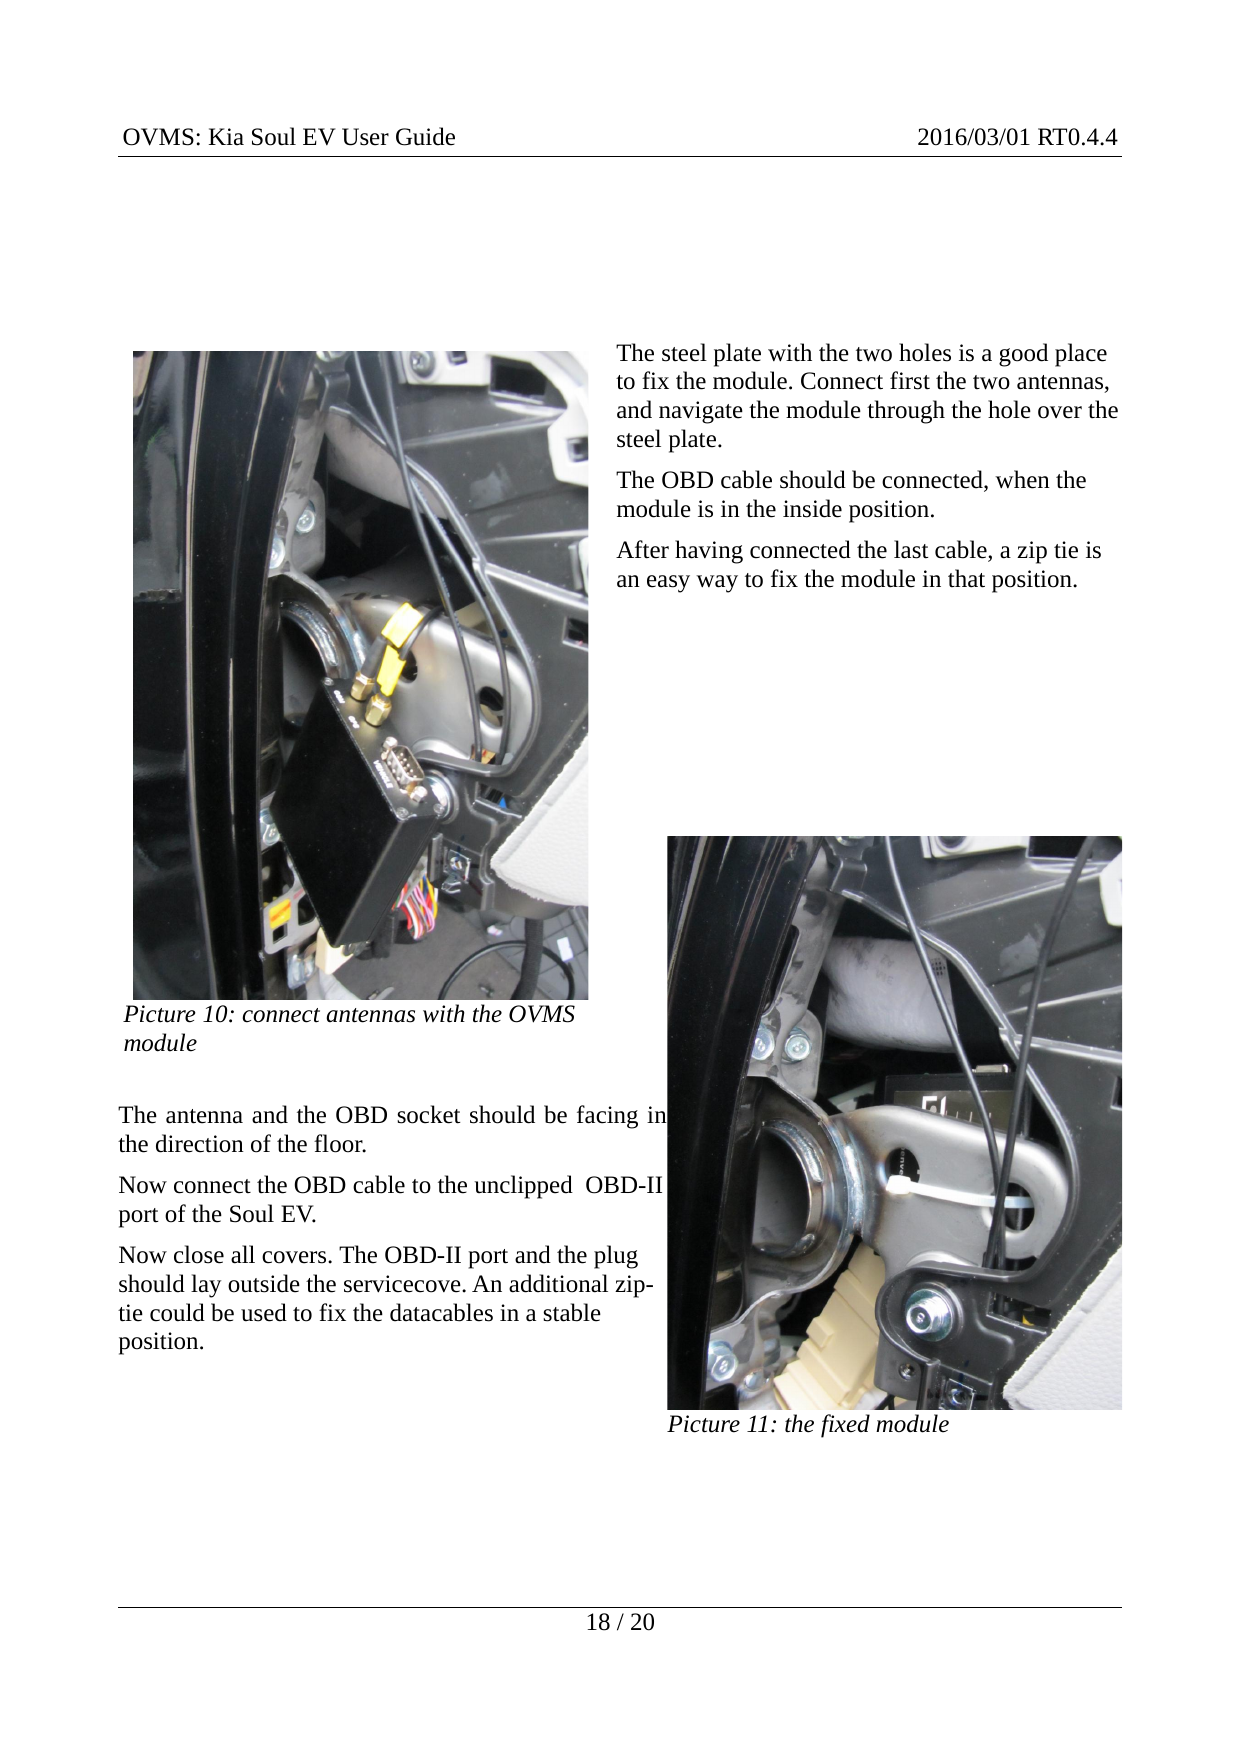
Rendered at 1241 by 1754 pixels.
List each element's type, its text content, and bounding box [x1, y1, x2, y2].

text Picture 11: the fixed module [667, 1410, 1122, 1438]
text The OBD cable should be connected, when the module is in the inside position. [598, 465, 1122, 523]
picture [133, 351, 589, 1000]
text Now close all covers. The OBD-II port and the plug should lay outside the servicecove. An additional zip-tie could be used to fix the datacables in a stable position. [118, 1240, 667, 1355]
text Picture 10: connect antennas with the OVMS module [123, 352, 598, 1057]
text Now connect the OBD cable to the unclipped OBD-II port of the Soul EV. [118, 1170, 667, 1228]
text After having connected the last cable, a zip tie is an easy way to fix the module in that position. [598, 535, 1122, 593]
picture [667, 836, 1123, 1410]
text The steel plate with the two holes is a good place to fix the module. Connect first the two antennas, and navigate the module through the hole over the steel plate. [118, 338, 1122, 453]
text The antenna and the OBD socket should be facing in the direction of the floor. [118, 1100, 667, 1158]
